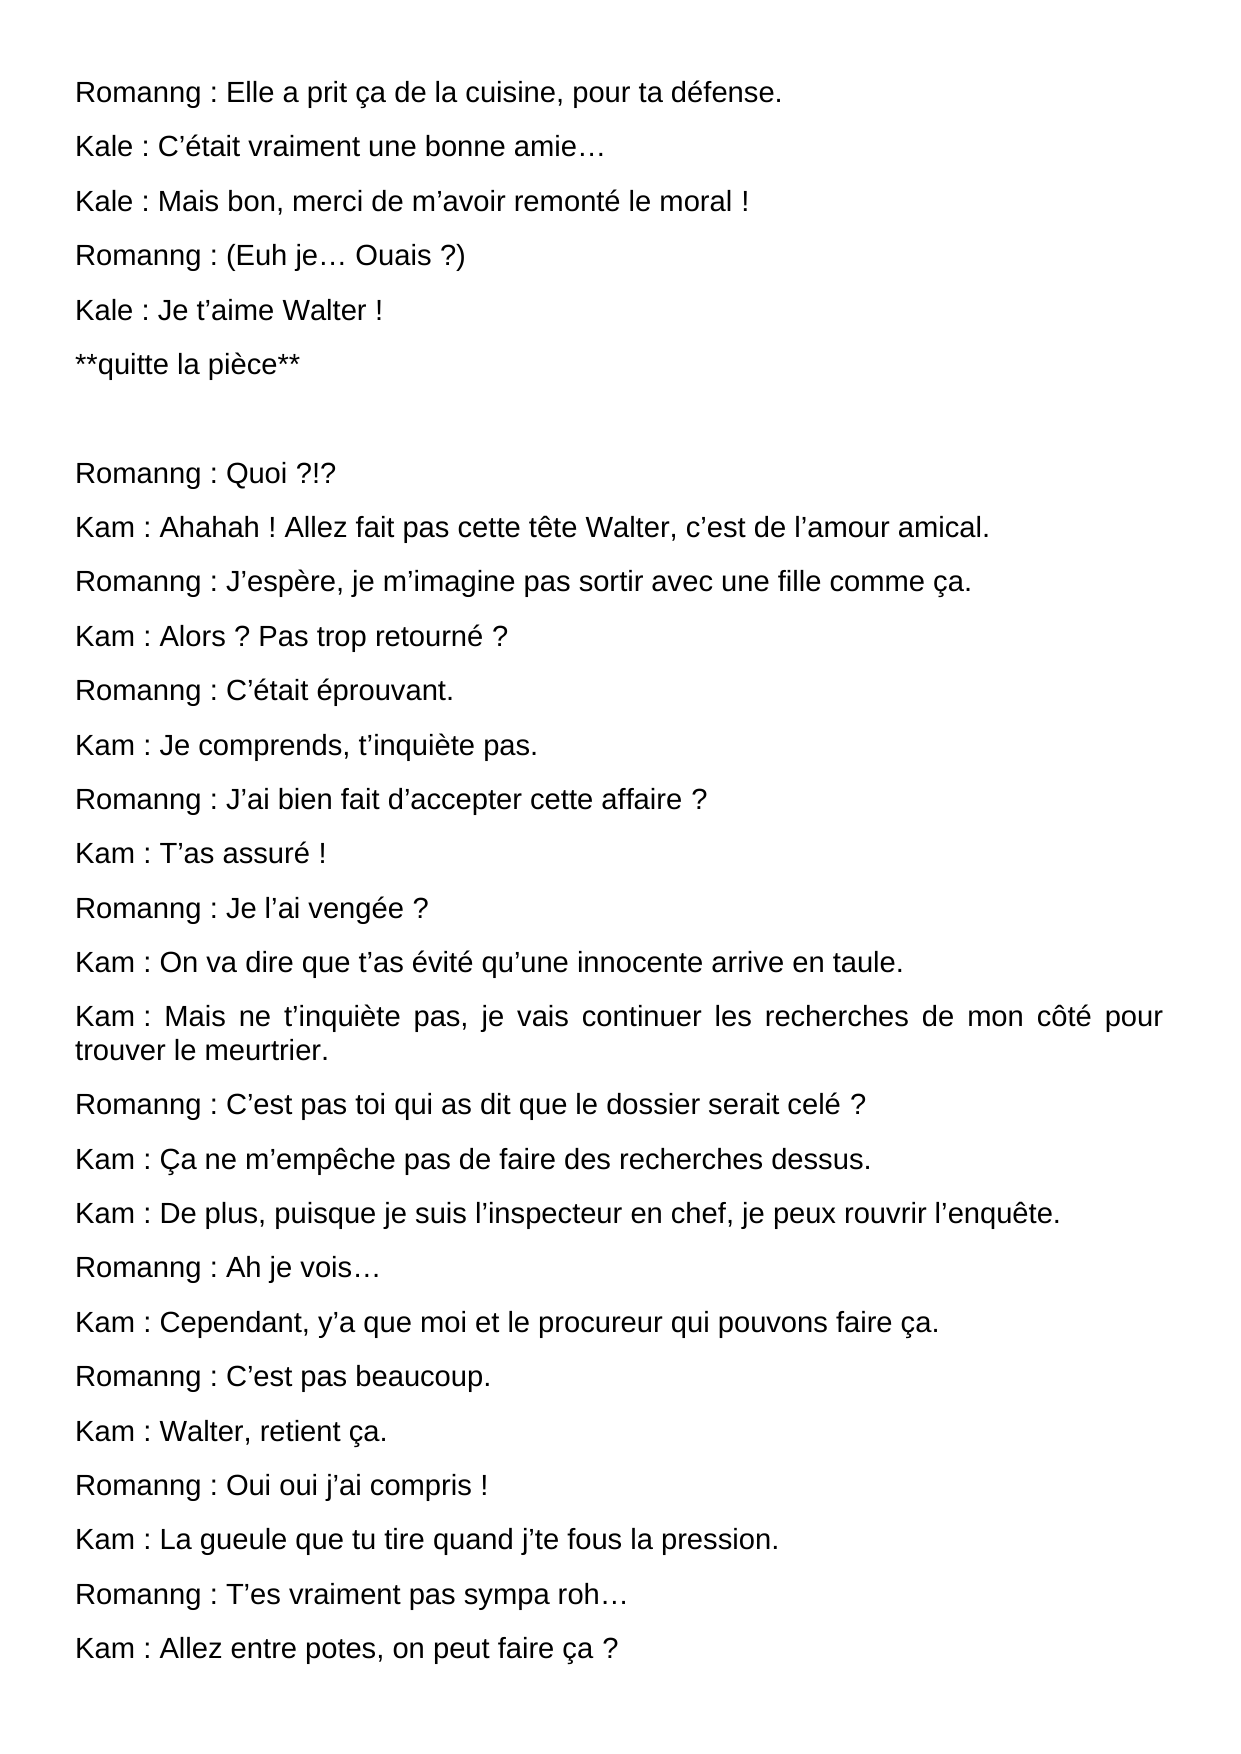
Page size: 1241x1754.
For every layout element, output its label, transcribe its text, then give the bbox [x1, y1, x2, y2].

text Kam : T’as assuré ! [75, 836, 1165, 870]
text Kam : Cependant, y’a que moi et le procureur qui pouvons faire ça. [75, 1305, 1165, 1338]
text Kale : C’était vraiment une bonne amie… [75, 129, 1165, 163]
text Kam : De plus, puisque je suis l’inspecteur en chef, je peux rouvrir l’enquête. [75, 1196, 1165, 1229]
text Kam : On va dire que t’as évité qu’une innocente arrive en taule. [75, 945, 1165, 978]
text Romanng : Je l’ai vengée ? [75, 891, 1165, 924]
text Romanng : C’était éprouvant. [75, 673, 1165, 707]
text Kam : Mais ne t’inquiète pas, je vais continuer les recherches de mon côté pour trouver le meurtrier. [75, 999, 1165, 1066]
text Kam : Ahahah ! Allez fait pas cette tête Walter, c’est de l’amour amical. [75, 510, 1165, 543]
text Romanng : (Euh je… Ouais ?) [75, 238, 1165, 272]
text Romanng : T’es vraiment pas sympa roh… [75, 1577, 1165, 1610]
text Kale : Je t’aime Walter ! [75, 292, 1165, 326]
text Kam : Allez entre potes, on peut faire ça ? [75, 1631, 1165, 1664]
text Kam : La gueule que tu tire quand j’te fous la pression. [75, 1522, 1165, 1556]
text Romanng : C’est pas toi qui as dit que le dossier serait celé ? [75, 1087, 1165, 1121]
text Kam : Alors ? Pas trop retourné ? [75, 619, 1165, 652]
text Kam : Ça ne m’empêche pas de faire des recherches dessus. [75, 1142, 1165, 1175]
text Romanng : C’est pas beaucoup. [75, 1359, 1165, 1393]
text Romanng : J’espère, je m’imagine pas sortir avec une fille comme ça. [75, 564, 1165, 598]
text Romanng : J’ai bien fait d’accepter cette affaire ? [75, 782, 1165, 815]
text **quitte la pièce** [75, 347, 1165, 380]
text Romanng : Elle a prit ça de la cuisine, pour ta défense. [75, 75, 1165, 108]
text Romanng : Quoi ?!? [75, 456, 1165, 489]
text Kam : Je comprends, t’inquiète pas. [75, 727, 1165, 761]
text Kam : Walter, retient ça. [75, 1413, 1165, 1447]
text Romanng : Oui oui j’ai compris ! [75, 1468, 1165, 1501]
text Kale : Mais bon, merci de m’avoir remonté le moral ! [75, 184, 1165, 217]
text Romanng : Ah je vois… [75, 1250, 1165, 1284]
